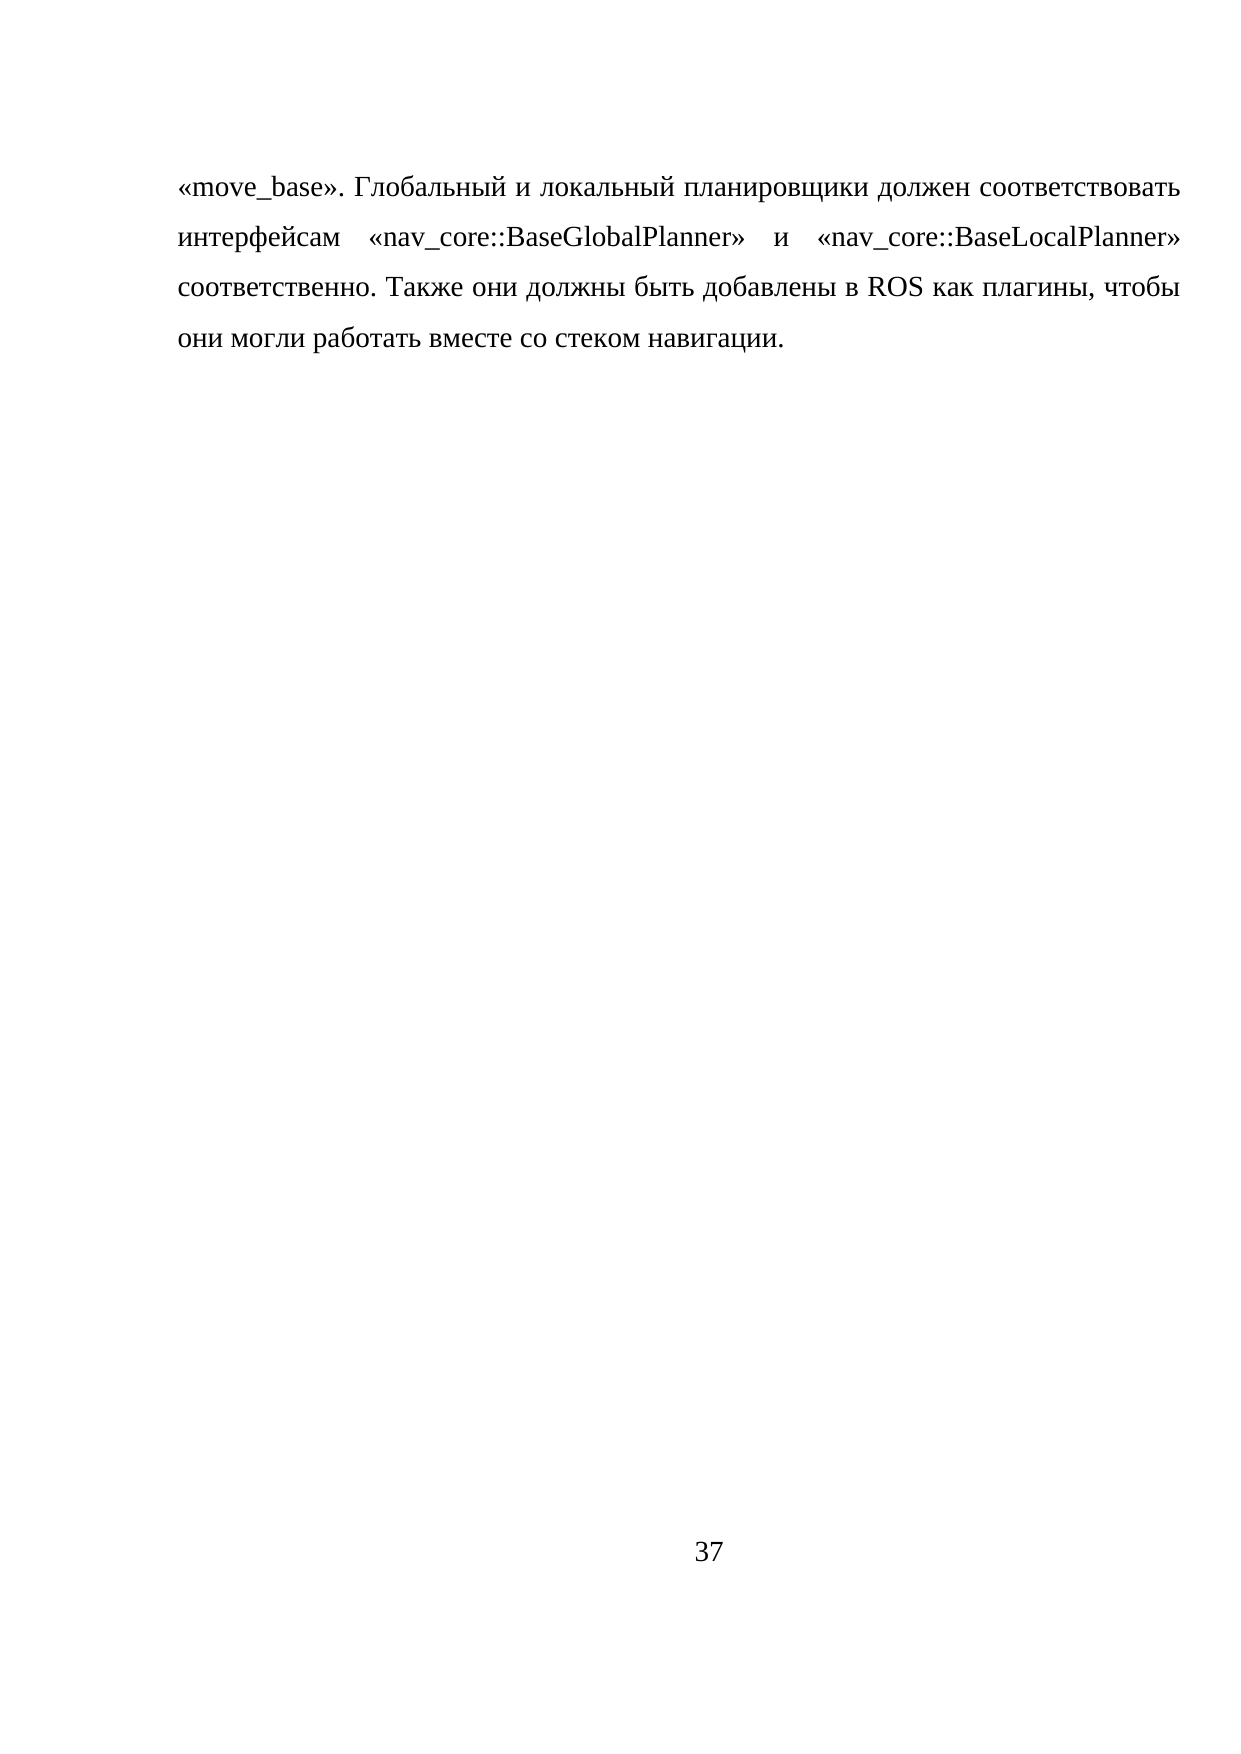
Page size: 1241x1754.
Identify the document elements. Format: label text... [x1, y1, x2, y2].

text «move_base». Глобальный и локальный планировщики должен соответствовать интерфейсам «nav_core::BaseGlobalPlanner» и «nav_core::BaseLocalPlanner» соответственно. Также они должны быть добавлены в ROS как плагины, чтобы они могли работать вместе со стеком навигации. [177, 169, 1181, 353]
